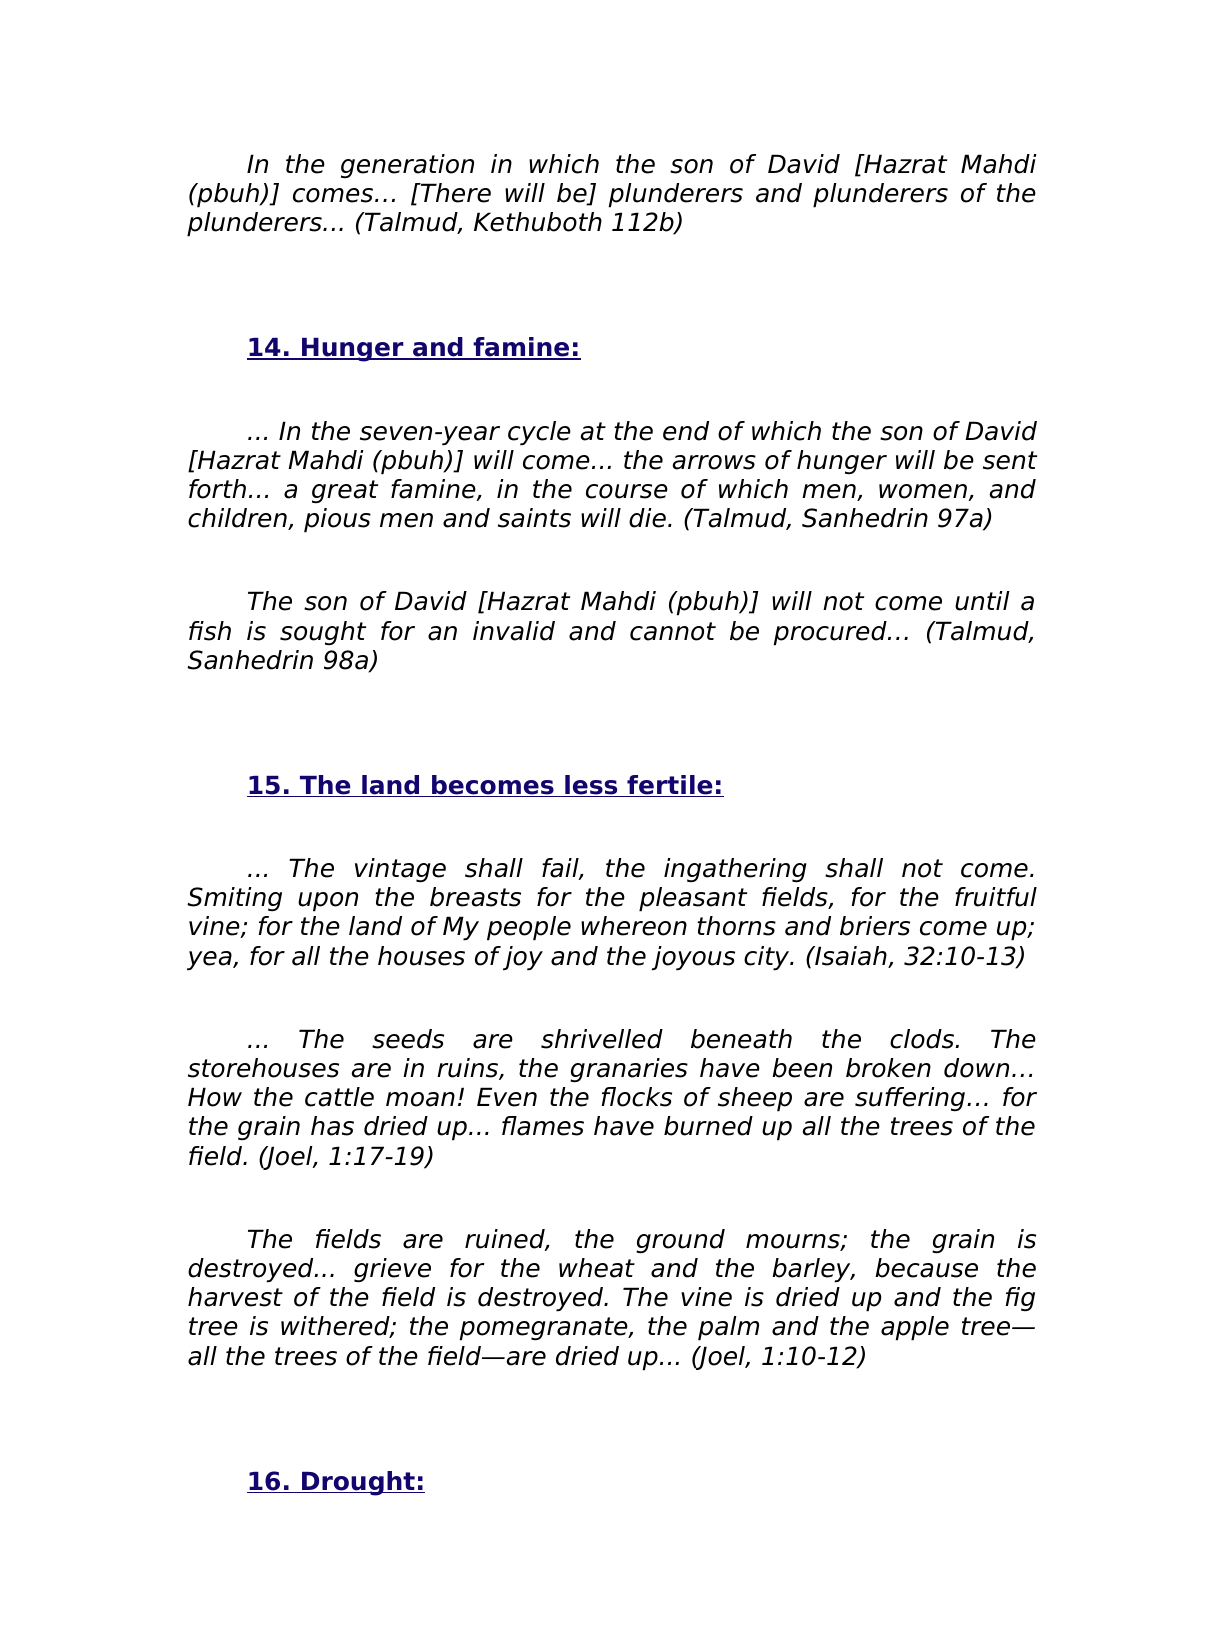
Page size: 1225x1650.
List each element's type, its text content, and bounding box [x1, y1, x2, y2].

text 16. Drought: [187, 1467, 1037, 1496]
text ... The vintage shall fail, the ingathering shall not come. Smiting upon the breasts for the pleasant fields, for the fruitful vine; for the land of My people whereon thorns and briers come up; yea, for all the houses of joy and the joyous city. (Isaiah, 32:10-13) [187, 854, 1037, 971]
text The son of David [Hazrat Mahdi (pbuh)] will not come until a fish is sought for an invalid and cannot be procured… (Talmud, Sanhedrin 98a) [187, 587, 1037, 675]
text ... In the seven-year cycle at the end of which the son of David [Hazrat Mahdi (pbuh)] will come... the arrows of hunger will be sent forth... a great famine, in the course of which men, women, and children, pious men and saints will die. (Talmud, Sanhedrin 97a) [187, 417, 1037, 533]
text In the generation in which the son of David [Hazrat Mahdi (pbuh)] comes… [There will be] plunderers and plunderers of the plunderers... (Talmud, Kethuboth 112b) [187, 150, 1037, 237]
text The fields are ruined, the ground mourns; the grain is destroyed... grieve for the wheat and the barley, because the harvest of the field is destroyed. The vine is dried up and the fig tree is withered; the pomegranate, the palm and the apple tree—all the trees of the field—are dried up... (Joel, 1:10-12) [187, 1225, 1037, 1371]
text ... The seeds are shrivelled beneath the clods. The storehouses are in ruins, the granaries have been broken down… How the cattle moan! Even the flocks of sheep are suffering… for the grain has dried up... flames have burned up all the trees of the field. (Joel, 1:17-19) [187, 1025, 1037, 1171]
text 15. The land becomes less fertile: [187, 771, 1037, 800]
text 14. Hunger and famine: [187, 333, 1037, 362]
